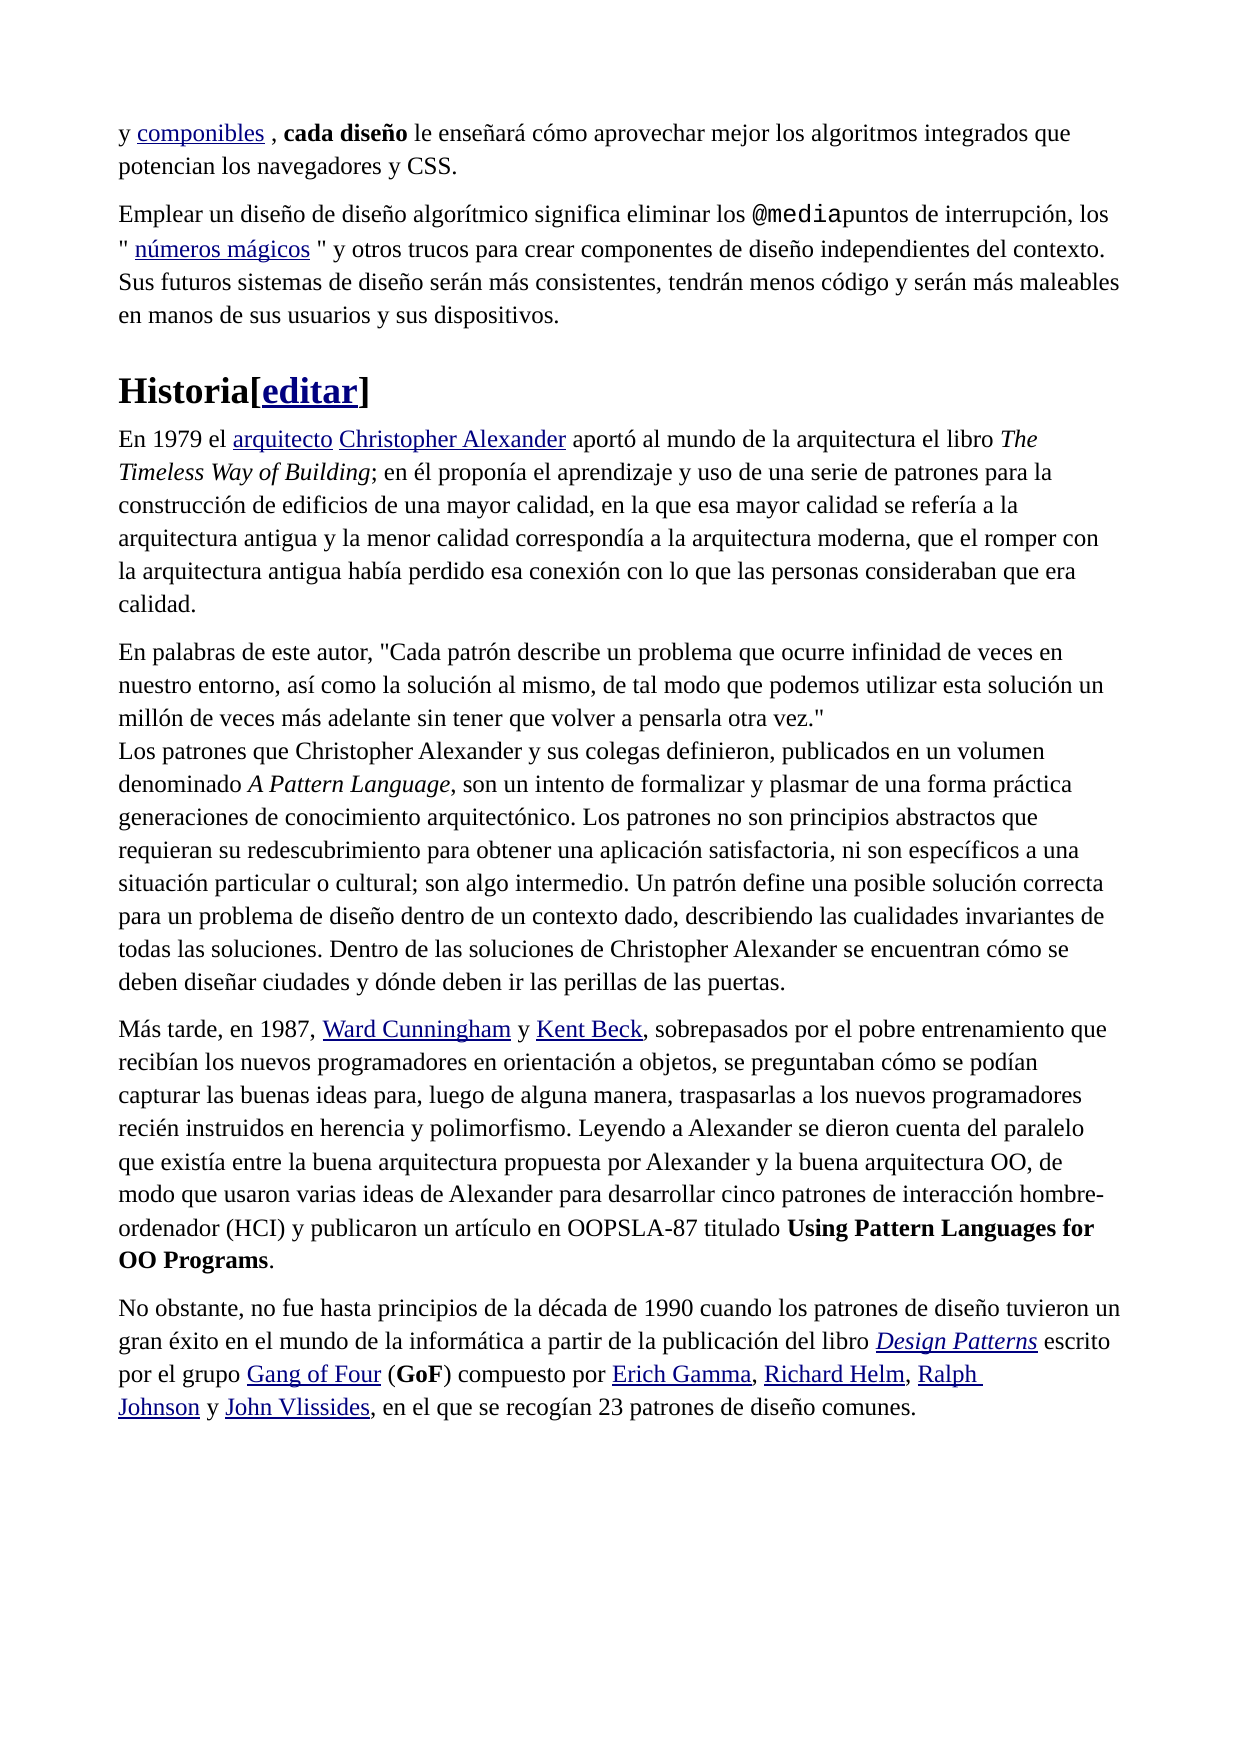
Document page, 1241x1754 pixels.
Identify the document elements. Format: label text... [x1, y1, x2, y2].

subtitle Historia[editar] [118, 368, 1122, 411]
text No obstante, no fue hasta principios de la década de 1990 cuando los patrones de diseño tuvieron un gran éxito en el mundo de la informática a partir de la publicación del libro Design Patterns escrito por el grupo Gang of Four (GoF) compuesto por Erich Gamma, Richard Helm, Ralph Johnson y John Vlissides, en el que se recogían 23 patrones de diseño comunes. [118, 1293, 1122, 1421]
text y componibles , cada diseño le enseñará cómo aprovechar mejor los algoritmos integrados que potencian los navegadores y CSS. [118, 118, 1122, 180]
text En 1979 el arquitecto Christopher Alexander aportó al mundo de la arquitectura el libro The Timeless Way of Building; en él proponía el aprendizaje y uso de una serie de patrones para la construcción de edificios de una mayor calidad, en la que esa mayor calidad se refería a la arquitectura antigua y la menor calidad correspondía a la arquitectura moderna, que el romper con la arquitectura antigua había perdido esa conexión con lo que las personas consideraban que era calidad. [118, 424, 1122, 618]
text Más tarde, en 1987, Ward Cunningham y Kent Beck, sobrepasados por el pobre entrenamiento que recibían los nuevos programadores en orientación a objetos, se preguntaban cómo se podían capturar las buenas ideas para, luego de alguna manera, traspasarlas a los nuevos programadores recién instruidos en herencia y polimorfismo. Leyendo a Alexander se dieron cuenta del paralelo que existía entre la buena arquitectura propuesta por Alexander y la buena arquitectura OO, de modo que usaron varias ideas de Alexander para desarrollar cinco patrones de interacción hombre-ordenador (HCI) y publicaron un artículo en OOPSLA-87 titulado Using Pattern Languages for OO Programs. [118, 1014, 1122, 1274]
text En palabras de este autor, "Cada patrón describe un problema que ocurre infinidad de veces en nuestro entorno, así como la solución al mismo, de tal modo que podemos utilizar esta solución un millón de veces más adelante sin tener que volver a pensarla otra vez." Los patrones que Christopher Alexander y sus colegas definieron, publicados en un volumen denominado A Pattern Language, son un intento de formalizar y plasmar de una forma práctica generaciones de conocimiento arquitectónico. Los patrones no son principios abstractos que requieran su redescubrimiento para obtener una aplicación satisfactoria, ni son específicos a una situación particular o cultural; son algo intermedio. Un patrón define una posible solución correcta para un problema de diseño dentro de un contexto dado, describiendo las cualidades invariantes de todas las soluciones. Dentro de las soluciones de Christopher Alexander se encuentran cómo se deben diseñar ciudades y dónde deben ir las perillas de las puertas. [118, 637, 1122, 996]
text Emplear un diseño de diseño algorítmico significa eliminar los @mediapuntos de interrupción, los " números mágicos " y otros trucos para crear componentes de diseño independientes del contexto. Sus futuros sistemas de diseño serán más consistentes, tendrán menos código y serán más maleables en manos de sus usuarios y sus dispositivos. [118, 199, 1122, 329]
